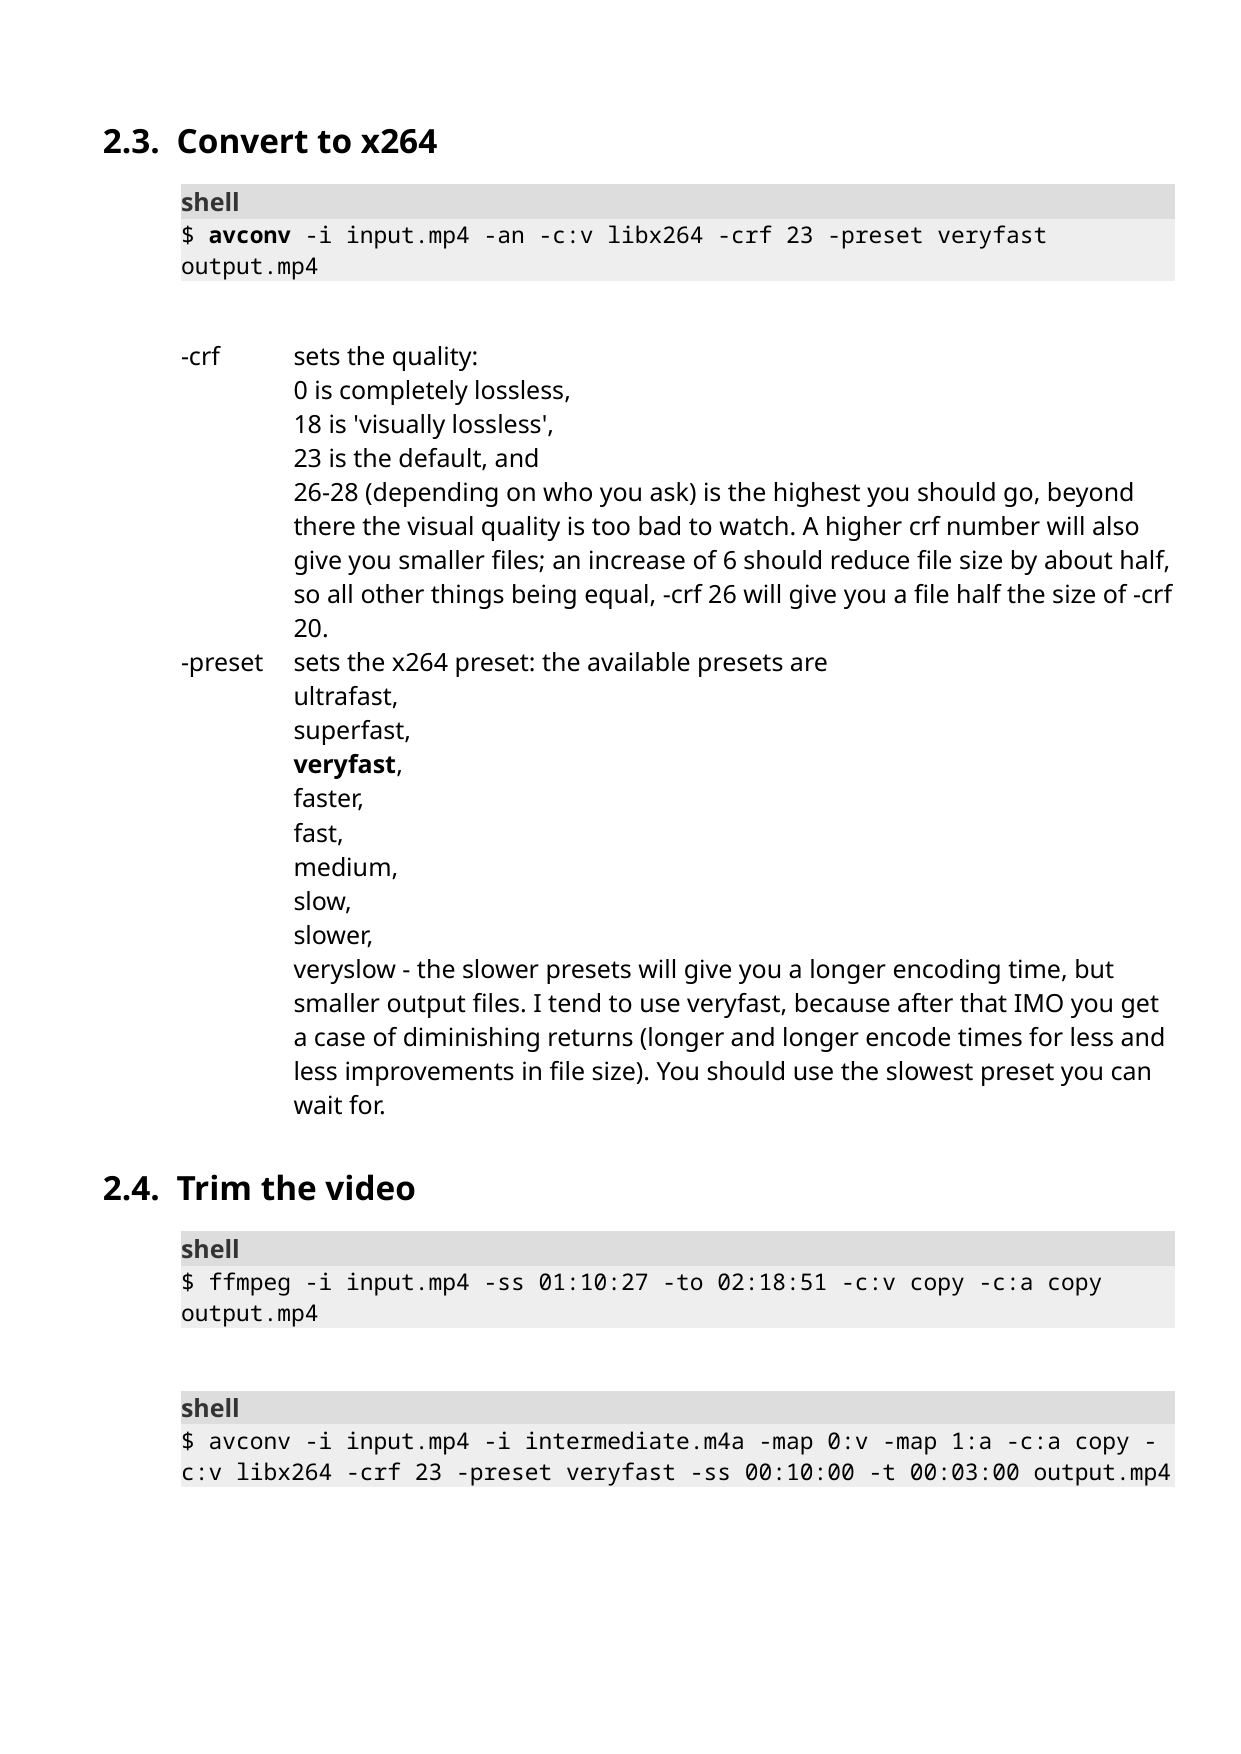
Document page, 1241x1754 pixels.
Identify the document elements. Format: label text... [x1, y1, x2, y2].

text shell [181, 184, 1175, 219]
text shell [181, 1391, 1175, 1424]
text $ avconv -i input.mp4 -an -c:v libx264 -crf 23 -preset veryfast output.mp4 [181, 219, 1175, 281]
subtitle Convert to x264 [103, 118, 1175, 163]
text $ avconv -i input.mp4 -i intermediate.m4a -map 0:v -map 1:a -c:a copy -c:v libx264 -crf 23 -preset veryfast -ss 00:10:00 -t 00:03:00 output.mp4 [181, 1424, 1175, 1487]
text $ ffmpeg -i input.mp4 -ss 01:10:27 -to 02:18:51 -c:v copy -c:a copy output.mp4 [181, 1266, 1175, 1328]
text -crf sets the quality: 0 is completely lossless, 18 is 'visually lossless', 23 is the default, and 26-28 (depending on who you ask) is the highest you should go, beyond there the visual quality is too bad to watch. A higher crf number will also give you smaller files; an increase of 6 should reduce file size by about half, so all other things being equal, -crf 26 will give you a file half the size of -crf 20. [181, 338, 1175, 645]
text -preset sets the x264 preset: the available presets are ultrafast, superfast, veryfast, faster, fast, medium, slow, slower, veryslow - the slower presets will give you a longer encoding time, but smaller output files. I tend to use veryfast, because after that IMO you get a case of diminishing returns (longer and longer encode times for less and less improvements in file size). You should use the slowest preset you can wait for. [181, 645, 1175, 1122]
text shell [181, 1231, 1175, 1266]
subtitle Trim the video [103, 1165, 1175, 1210]
